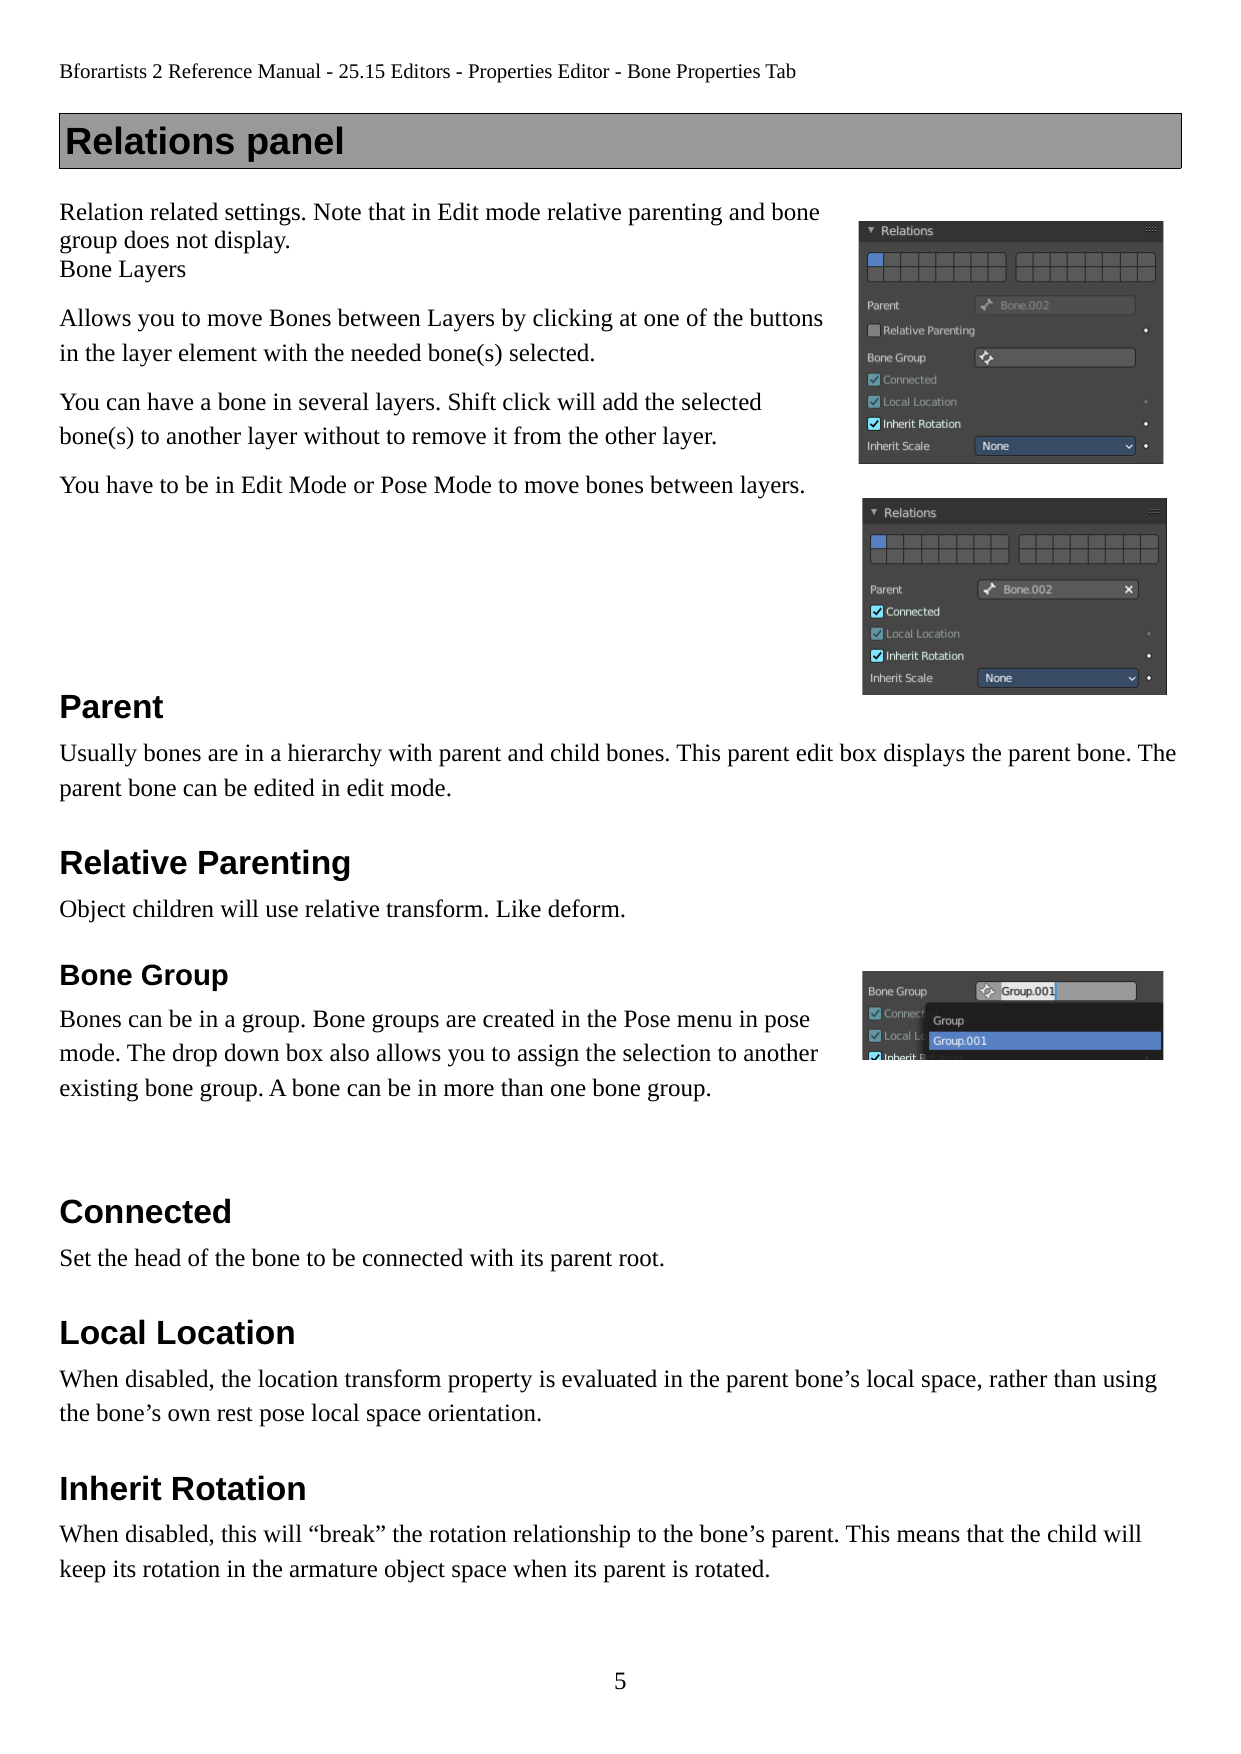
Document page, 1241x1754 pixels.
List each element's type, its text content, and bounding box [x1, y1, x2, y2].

picture [862, 971, 1164, 1060]
text Allows you to move Bones between Layers by clicking at one of the buttons in the layer element with the needed bone(s) selected. [59, 303, 858, 366]
subtitle Bone Group [59, 958, 1181, 991]
text When disabled, the location transform property is evaluated in the parent bone’s local space, rather than using the bone’s own rest pose local space orientation. [59, 1364, 1181, 1427]
text Bones can be in a group. Bone groups are created in the Pose menu in pose mode. The drop down box also allows you to assign the selection to another existing bone group. A bone can be in more than one bone group. [59, 1004, 1181, 1102]
text You can have a bone in several layers. Shift click will add the selected bone(s) to another layer without to remove it from the other layer. [59, 387, 858, 450]
text You have to be in Edit Mode or Pose Mode to move bones between layers. [59, 470, 1181, 499]
text Object children will use relative transform. Like deform. [59, 894, 1181, 923]
text Relation related settings. Note that in Edit mode relative parenting and bone group does not display. [59, 197, 1181, 254]
subtitle Local Location [59, 1313, 1181, 1352]
subtitle Parent [59, 687, 1181, 726]
table_header Relations panel [60, 114, 1181, 168]
subtitle Relative Parenting [59, 843, 1181, 882]
text Usually bones are in a hierarchy with parent and child bones. This parent edit box displays the parent bone. The parent bone can be edited in edit mode. [59, 738, 1181, 802]
text Bone Layers [59, 254, 858, 283]
text When disabled, this will “break” the rotation relationship to the bone’s parent. This means that the child will keep its rotation in the armature object space when its parent is rotated. [59, 1519, 1181, 1583]
picture [858, 221, 1164, 464]
text Set the head of the bone to be connected with its parent root. [59, 1243, 1181, 1272]
subtitle Connected [59, 1192, 1181, 1231]
subtitle Inherit Rotation [59, 1468, 1181, 1507]
text [1164, 254, 1181, 283]
picture [862, 498, 1167, 695]
